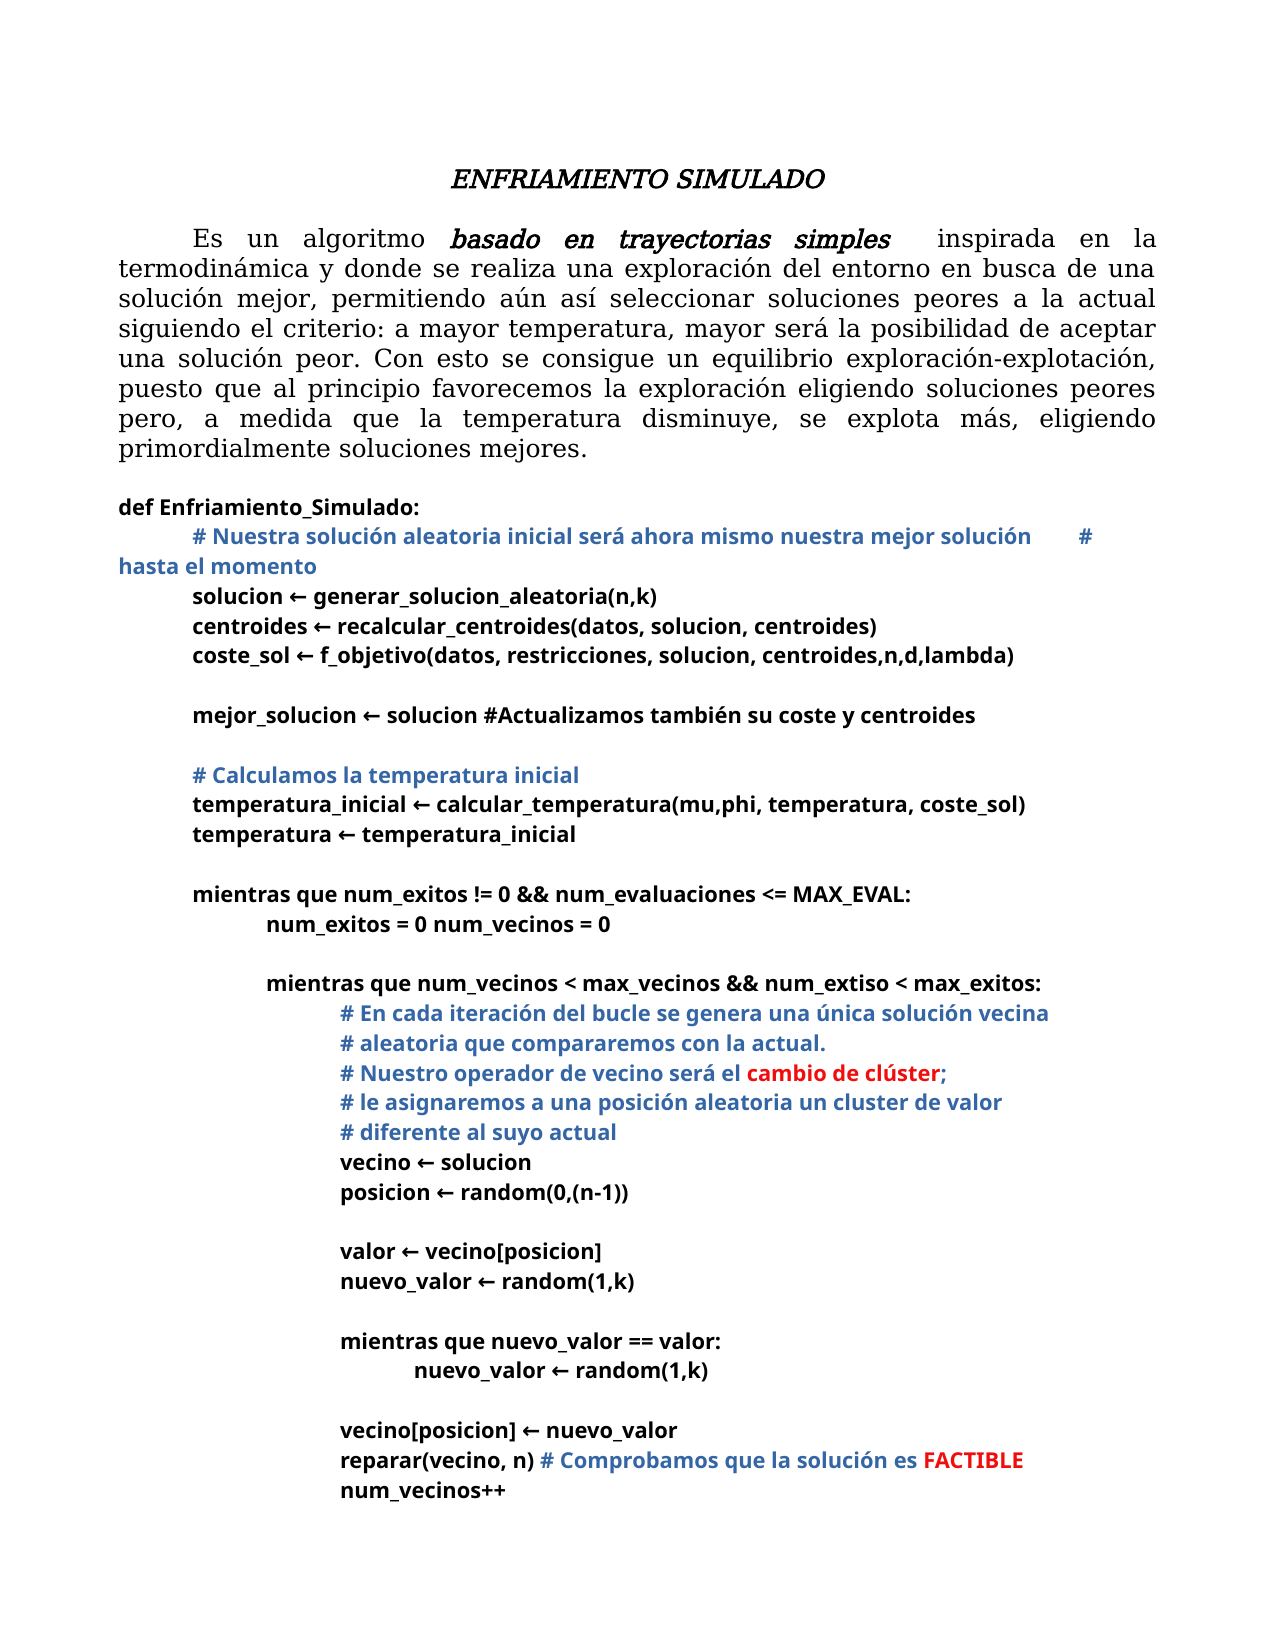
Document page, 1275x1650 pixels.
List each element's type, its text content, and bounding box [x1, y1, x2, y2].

text # Nuestra solución aleatoria inicial será ahora mismo nuestra mejor solución # hasta el momento [118, 521, 1157, 581]
text num_exitos = 0 num_vecinos = 0 [118, 909, 1157, 938]
text # Calculamos la temperatura inicial [118, 760, 1157, 789]
text # aleatoria que compararemos con la actual. [118, 1028, 1157, 1058]
text mejor_solucion ← solucion #Actualizamos también su coste y centroides [118, 700, 1157, 730]
text mientras que num_exitos != 0 && num_evaluaciones <= MAX_EVAL: [118, 879, 1157, 909]
text def Enfriamiento_Simulado: [118, 492, 1157, 521]
text Es un algoritmo basado en trayectorias simples inspirada en la termodinámica y donde se realiza una exploración del entorno en busca de una solución mejor, permitiendo aún así seleccionar soluciones peores a la actual siguiendo el criterio: a mayor temperatura, mayor será la posibilidad de aceptar una solución peor. Con esto se consigue un equilibrio exploración-explotación, puesto que al principio favorecemos la exploración eligiendo soluciones peores pero, a medida que la temperatura disminuye, se explota más, eligiendo primordialmente soluciones mejores. [118, 223, 1157, 463]
text vecino ← solucion [118, 1147, 1157, 1177]
text posicion ← random(0,(n-1)) [118, 1177, 1157, 1207]
text vecino[posicion] ← nuevo_valor [118, 1415, 1157, 1445]
text reparar(vecino, n) # Comprobamos que la solución es FACTIBLE [118, 1445, 1157, 1475]
text mientras que nuevo_valor == valor: [118, 1326, 1157, 1356]
text nuevo_valor ← random(1,k) [118, 1266, 1157, 1296]
text mientras que num_vecinos < max_vecinos && num_extiso < max_exitos: [118, 968, 1157, 998]
text coste_sol ← f_objetivo(datos, restricciones, solucion, centroides,n,d,lambda) [118, 641, 1157, 670]
text centroides ← recalcular_centroides(datos, solucion, centroides) [118, 611, 1157, 641]
text ENFRIAMIENTO SIMULADO [118, 163, 1157, 193]
text # Nuestro operador de vecino será el cambio de clúster; [118, 1058, 1157, 1087]
text valor ← vecino[posicion] [118, 1236, 1157, 1266]
text num_vecinos++ [118, 1475, 1157, 1504]
text nuevo_valor ← random(1,k) [118, 1356, 1157, 1385]
text # En cada iteración del bucle se genera una única solución vecina [118, 998, 1157, 1028]
text solucion ← generar_solucion_aleatoria(n,k) [118, 581, 1157, 611]
text temperatura ← temperatura_inicial [118, 819, 1157, 849]
text temperatura_inicial ← calcular_temperatura(mu,phi, temperatura, coste_sol) [118, 789, 1157, 819]
text # le asignaremos a una posición aleatoria un cluster de valor # diferente al suyo actual [118, 1087, 1157, 1147]
